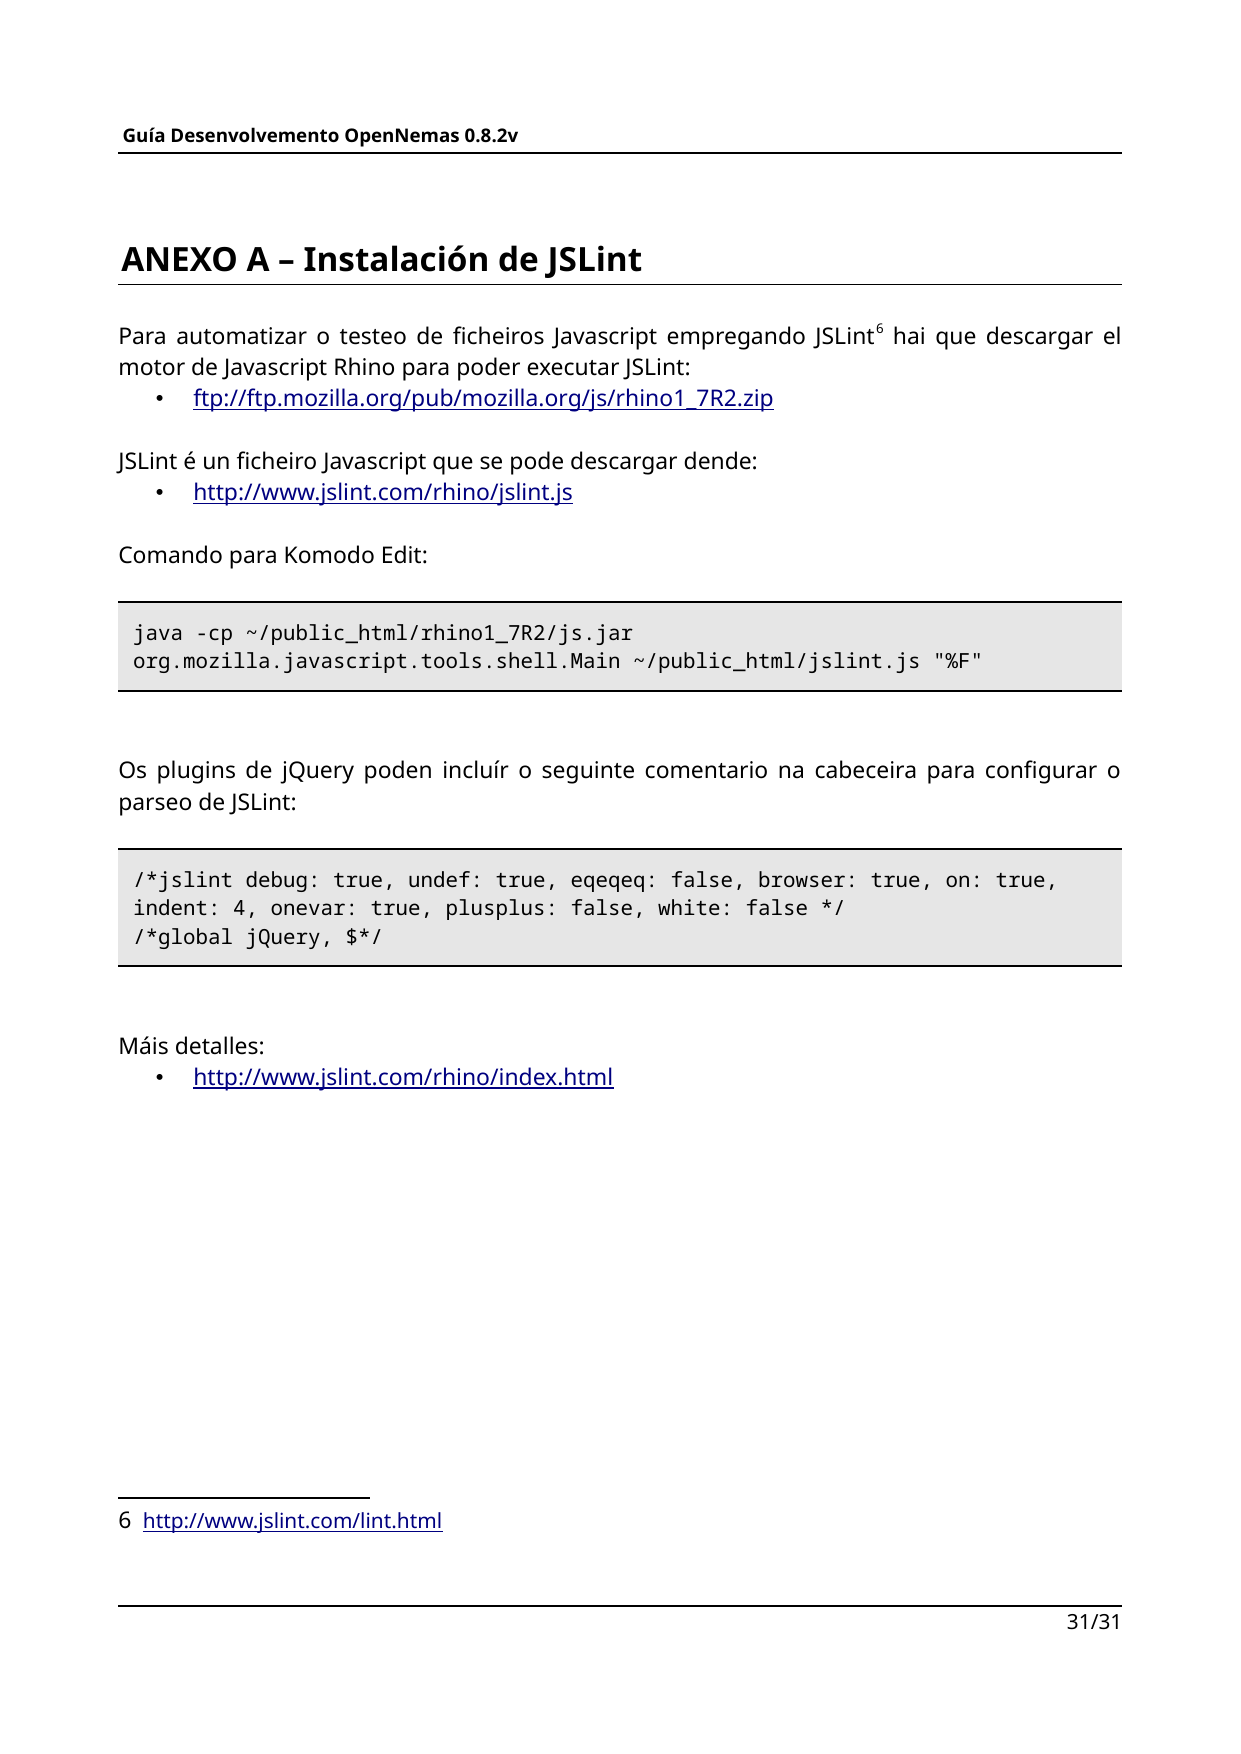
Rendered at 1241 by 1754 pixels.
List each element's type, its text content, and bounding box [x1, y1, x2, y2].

list ftp://ftp.mozilla.org/pub/mozilla.org/js/rhino1_7R2.zip [156, 382, 1122, 414]
text JSLint é un ficheiro Javascript que se pode descargar dende: [118, 445, 1122, 476]
text java -cp ~/public_html/rhino1_7R2/js.jar org.mozilla.javascript.tools.shell.Main ~/public_html/jslint.js "%F" [118, 603, 1122, 690]
text Para automatizar o testeo de ficheiros Javascript empregando JSLint hai que descargar el motor de Javascript Rhino para poder executar JSLint: [118, 320, 1122, 382]
text Comando para Komodo Edit: [118, 539, 1122, 570]
text http://www.jslint.com/lint.html [118, 1504, 1122, 1536]
text /*global jQuery, $*/ [118, 905, 1122, 965]
list http://www.jslint.com/rhino/jslint.js [156, 476, 1122, 507]
list http://www.jslint.com/rhino/index.html [156, 1061, 1122, 1092]
subtitle ANEXO A – Instalación de JSLint [118, 233, 1122, 284]
text Os plugins de jQuery poden incluír o seguinte comentario na cabeceira para configurar o parseo de JSLint: [118, 754, 1122, 817]
text Máis detalles: [118, 1029, 1122, 1061]
text /*jslint debug: true, undef: true, eqeqeq: false, browser: true, on: true, indent: 4, onevar: true, plusplus: false, white: false */ [118, 850, 1122, 905]
